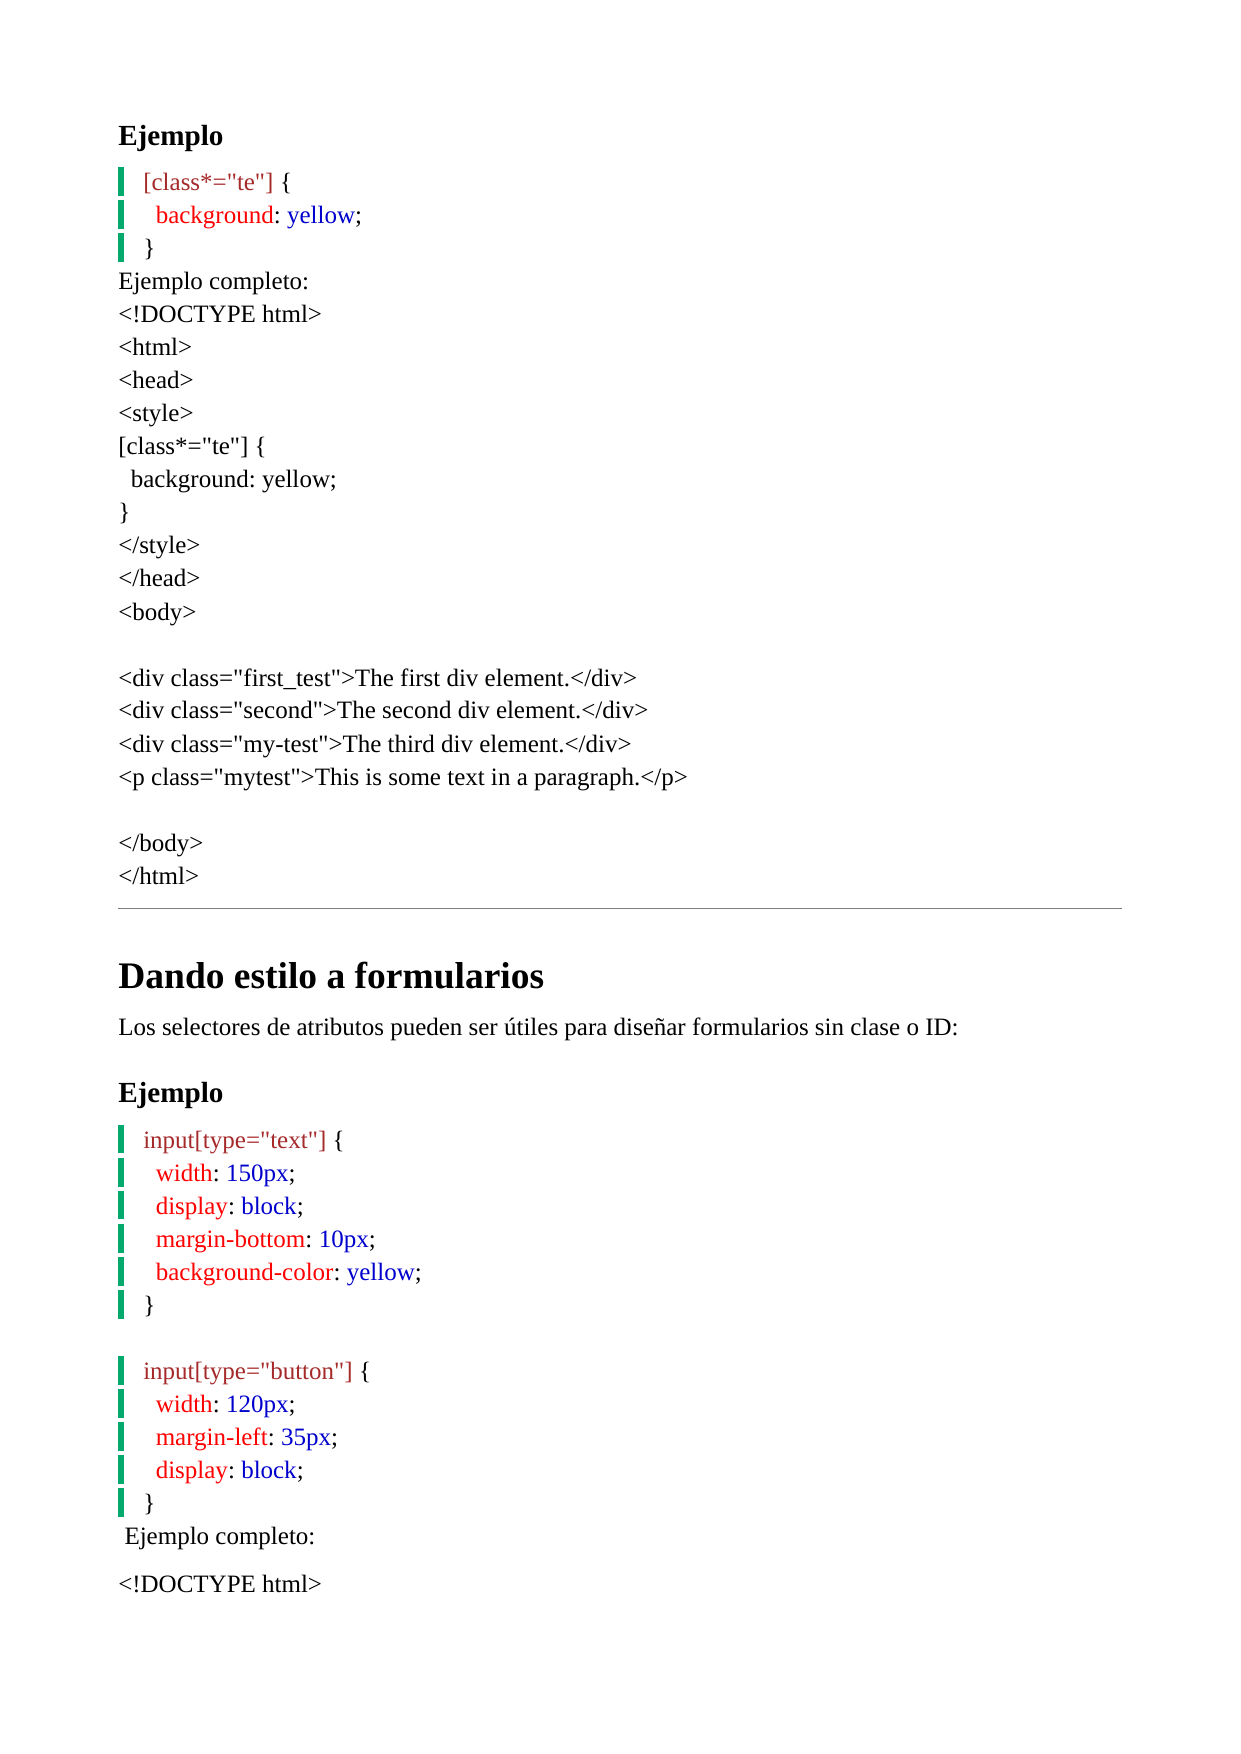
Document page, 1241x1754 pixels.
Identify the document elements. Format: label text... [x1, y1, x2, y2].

text <style> [118, 398, 1122, 427]
subtitle Ejemplo [118, 1076, 1122, 1109]
text <div class="second">The second div element.</div> [118, 696, 1122, 724]
text [class*="te"] { [118, 431, 1122, 460]
text background: yellow; [118, 464, 1122, 493]
text Ejemplo completo: [118, 266, 1122, 295]
subtitle Dando estilo a formularios [118, 954, 1122, 997]
text </body> [118, 828, 1122, 856]
text <body> [118, 597, 1122, 625]
text <div class="first_test">The first div element.</div> [118, 663, 1122, 691]
text <div class="my-test">The third div element.</div> [118, 729, 1122, 757]
text </html> [118, 861, 1122, 889]
text input[type="text"] { width: 150px; display: block; margin-bottom: 10px; background-color: yellow; } input[type="button"] { width: 120px; margin-left: 35px; display: block; } [118, 1125, 1122, 1517]
text Ejemplo completo: [118, 1521, 1122, 1550]
text </head> [118, 563, 1122, 592]
text Los selectores de atributos pueden ser útiles para diseñar formularios sin clase o ID: [118, 1012, 1122, 1041]
text <head> [118, 365, 1122, 394]
text [class*="te"] { background: yellow; } [118, 167, 1122, 262]
text <html> [118, 332, 1122, 361]
text <p class="mytest">This is some text in a paragraph.</p> [118, 762, 1122, 790]
text </style> [118, 531, 1122, 559]
text <!DOCTYPE html> [118, 299, 1122, 328]
subtitle Ejemplo [118, 118, 1122, 152]
text <!DOCTYPE html> [118, 1569, 1122, 1597]
text } [118, 497, 1122, 526]
